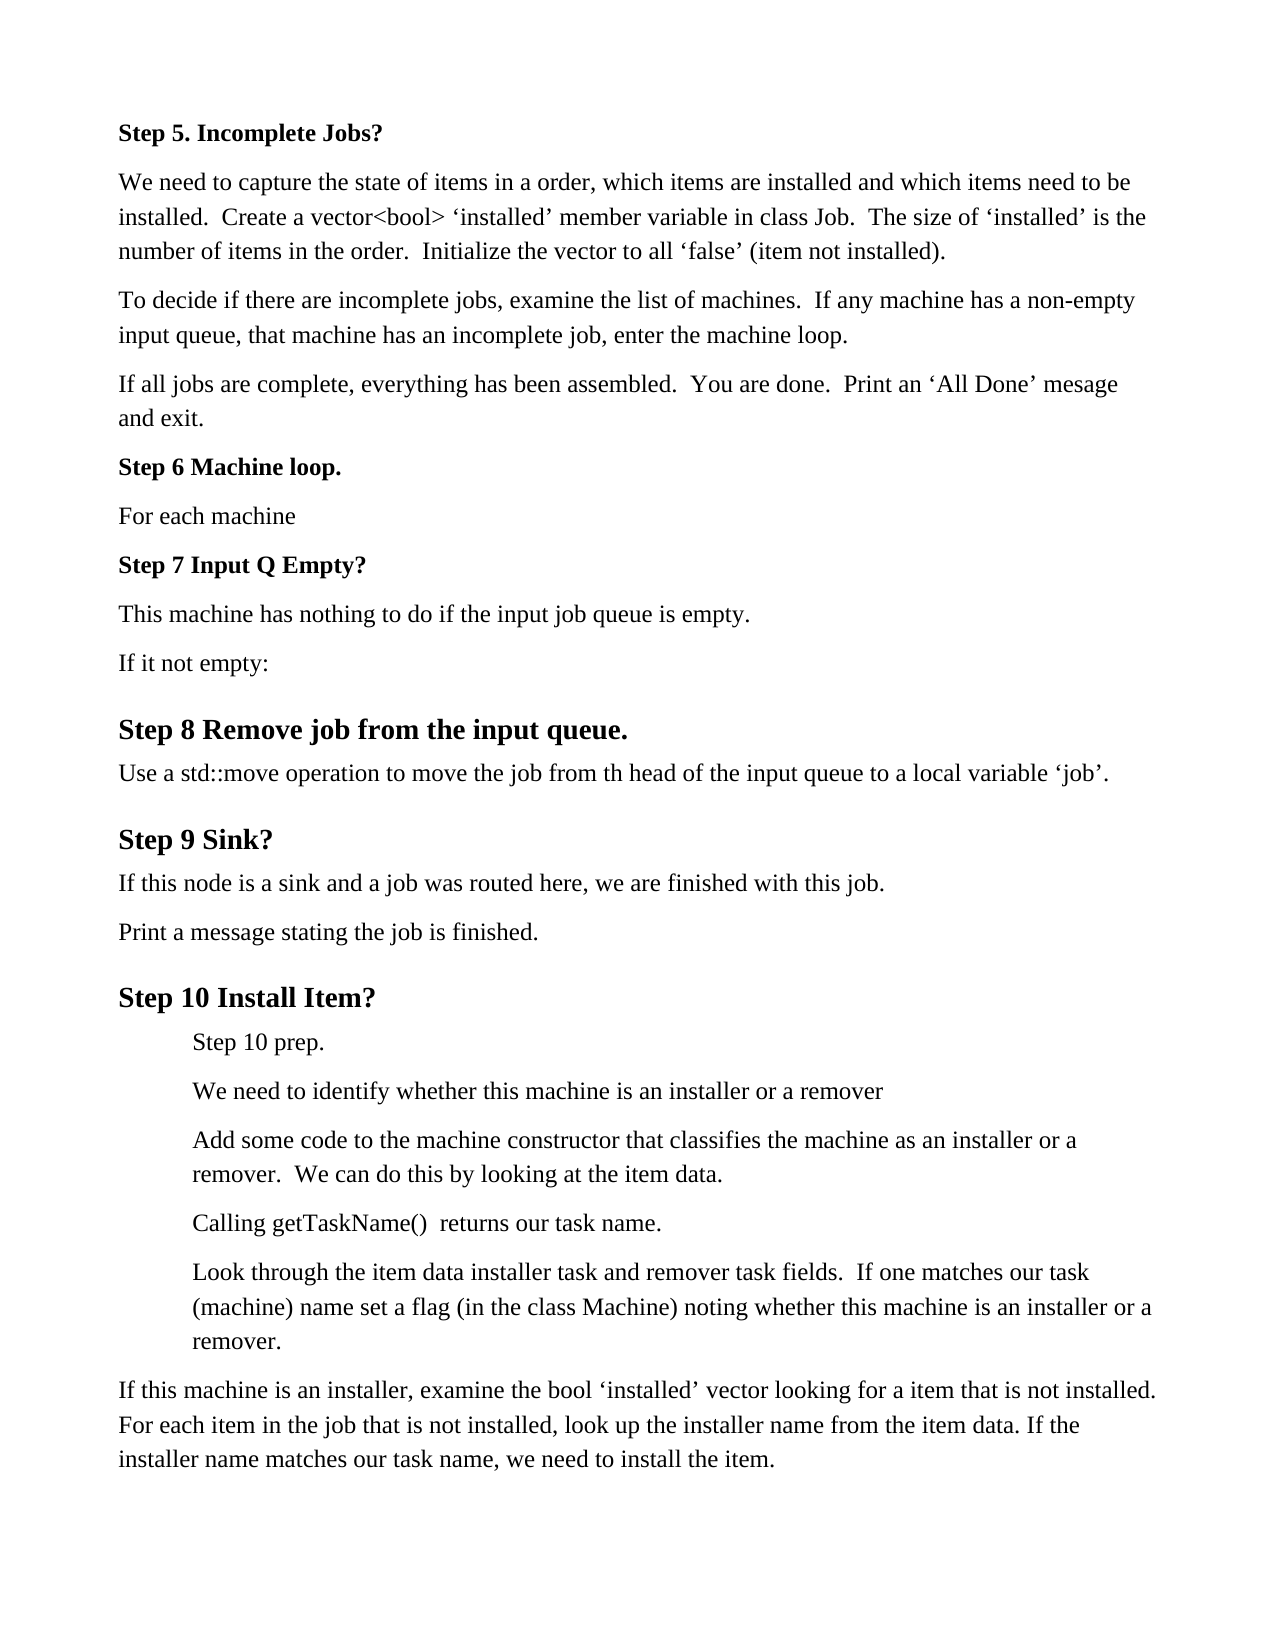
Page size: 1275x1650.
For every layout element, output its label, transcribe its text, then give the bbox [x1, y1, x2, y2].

text If this node is a sink and a job was routed here, we are finished with this job. [118, 868, 1157, 897]
text Step 10 prep. [192, 1027, 1157, 1055]
text Step 7 Input Q Empty? [118, 550, 1157, 579]
text If all jobs are complete, everything has been assembled. You are done. Print an ‘All Done’ mesage and exit. [118, 369, 1157, 432]
text To decide if there are incomplete jobs, examine the list of machines. If any machine has a non-empty input queue, that machine has an incomplete job, enter the machine loop. [118, 285, 1157, 348]
text Look through the item data installer task and remover task fields. If one matches our task (machine) name set a flag (in the class Machine) noting whether this machine is an installer or a remover. [192, 1257, 1157, 1355]
text We need to capture the state of items in a order, which items are installed and which items need to be installed. Create a vector<bool> ‘installed’ member variable in class Job. The size of ‘installed’ is the number of items in the order. Initialize the vector to all ‘false’ (item not installed). [118, 167, 1157, 265]
text Step 5. Incomplete Jobs? [118, 118, 1157, 147]
text Add some code to the machine constructor that classifies the machine as an installer or a remover. We can do this by looking at the item data. [192, 1125, 1157, 1188]
text Use a std::move operation to move the job from th head of the input queue to a local variable ‘job’. [118, 758, 1157, 787]
text Step 6 Machine loop. [118, 452, 1157, 481]
text If this machine is an installer, examine the bool ‘installed’ vector looking for a item that is not installed. For each item in the job that is not installed, look up the installer name from the item data. If the installer name matches our task name, we need to install the item. [118, 1375, 1157, 1473]
text Print a message stating the job is finished. [118, 917, 1157, 946]
text If it not empty: [118, 648, 1157, 677]
text We need to identify whether this machine is an installer or a remover [192, 1076, 1157, 1104]
text For each machine [118, 501, 1157, 530]
subtitle Step 8 Remove job from the input queue. [118, 712, 1157, 746]
subtitle Step 9 Sink? [118, 822, 1157, 855]
subtitle Step 10 Install Item? [118, 981, 1157, 1014]
text This machine has nothing to do if the input job queue is empty. [118, 599, 1157, 628]
text Calling getTaskName() returns our task name. [192, 1208, 1157, 1237]
